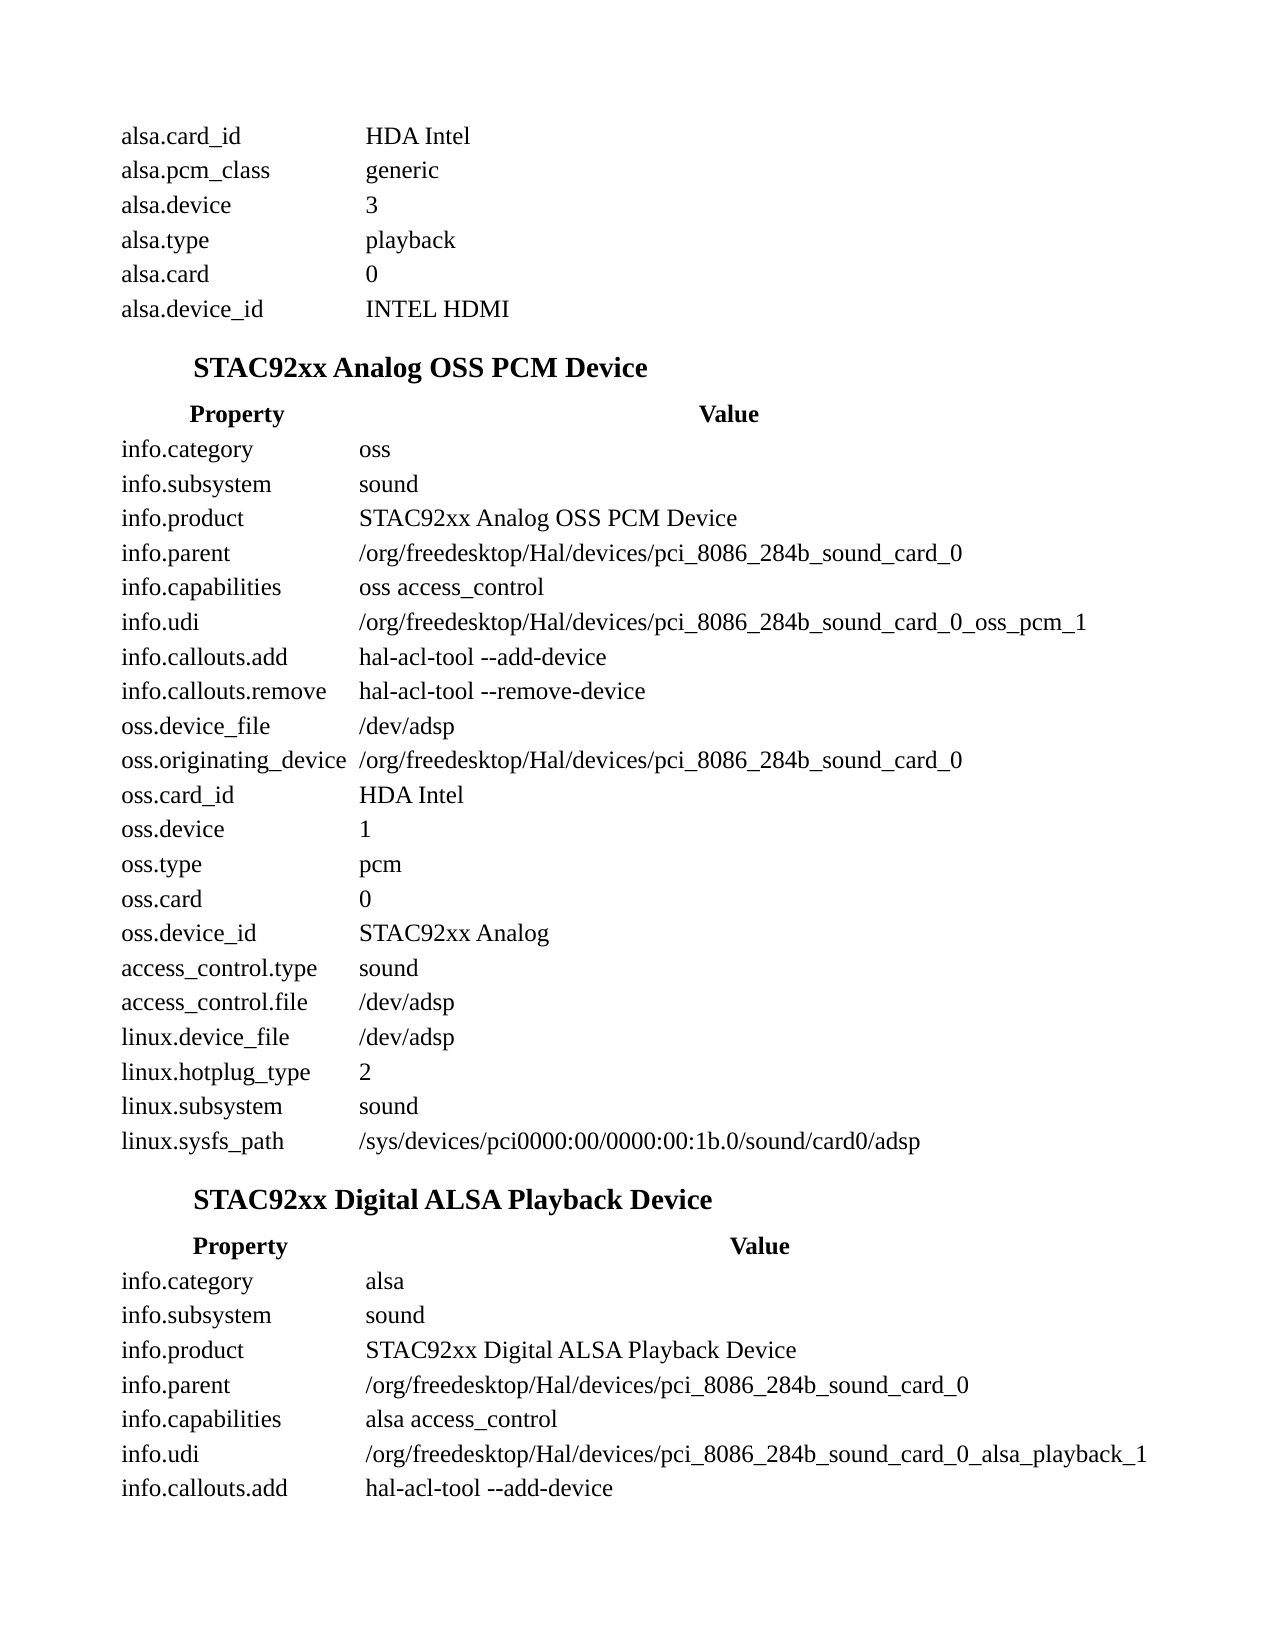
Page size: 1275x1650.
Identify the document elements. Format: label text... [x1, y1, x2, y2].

table_cell oss access_control [356, 570, 1102, 604]
table_cell HDA Intel [363, 118, 1157, 153]
table_cell oss.type [118, 846, 356, 881]
table_cell alsa.pcm_class [118, 153, 362, 187]
table_cell /sys/devices/pci0000:00/0000:00:1b.0/sound/card0/adsp [356, 1123, 1102, 1157]
subtitle STAC92xx Analog OSS PCM Device [118, 351, 1157, 384]
table_header Property [118, 397, 356, 431]
table_cell info.category [118, 431, 356, 466]
table_cell info.category [118, 1263, 362, 1298]
table_cell info.subsystem [118, 1298, 362, 1332]
table_cell linux.subsystem [118, 1088, 356, 1123]
table_cell 2 [356, 1054, 1102, 1088]
table_cell alsa [363, 1263, 1157, 1298]
table_cell generic [363, 153, 1157, 187]
table_cell STAC92xx Analog [356, 915, 1102, 950]
table_cell info.udi [118, 1436, 362, 1471]
table_cell 0 [363, 256, 1157, 291]
table_cell oss.card [118, 881, 356, 915]
table_cell alsa.device_id [118, 291, 362, 326]
table_cell info.udi [118, 604, 356, 639]
table_cell 0 [356, 881, 1102, 915]
table_cell alsa.device [118, 187, 362, 222]
table_cell HDA Intel [356, 777, 1102, 812]
table_cell info.parent [118, 1367, 362, 1401]
table_cell /dev/adsp [356, 1019, 1102, 1054]
table_cell alsa.type [118, 222, 362, 256]
table_cell oss.device_id [118, 915, 356, 950]
table_cell 3 [363, 187, 1157, 222]
table_cell oss.originating_device [118, 743, 356, 777]
table_cell hal-acl-tool --add-device [356, 639, 1102, 673]
table_cell sound [356, 466, 1102, 500]
table_cell info.product [118, 1332, 362, 1367]
table_cell /org/freedesktop/Hal/devices/pci_8086_284b_sound_card_0_oss_pcm_1 [356, 604, 1102, 639]
table_cell /org/freedesktop/Hal/devices/pci_8086_284b_sound_card_0 [356, 743, 1102, 777]
table_cell STAC92xx Digital ALSA Playback Device [363, 1332, 1157, 1367]
table_cell alsa.card [118, 256, 362, 291]
table_cell access_control.file [118, 985, 356, 1019]
table_cell sound [356, 1088, 1102, 1123]
table_cell info.capabilities [118, 1401, 362, 1436]
table_cell info.callouts.add [118, 639, 356, 673]
table_cell 1 [356, 812, 1102, 846]
table_cell access_control.type [118, 950, 356, 984]
table_cell /org/freedesktop/Hal/devices/pci_8086_284b_sound_card_0 [363, 1367, 1157, 1401]
table_header Value [356, 397, 1102, 431]
table_header Property [118, 1229, 362, 1263]
table_cell STAC92xx Analog OSS PCM Device [356, 500, 1102, 535]
table_cell /dev/adsp [356, 708, 1102, 742]
table_cell oss [356, 431, 1102, 466]
table_cell playback [363, 222, 1157, 256]
table_cell linux.device_file [118, 1019, 356, 1054]
table_cell /org/freedesktop/Hal/devices/pci_8086_284b_sound_card_0_alsa_playback_1 [363, 1436, 1157, 1471]
subtitle STAC92xx Digital ALSA Playback Device [118, 1182, 1157, 1216]
table_cell sound [356, 950, 1102, 984]
table_cell oss.card_id [118, 777, 356, 812]
table_cell info.product [118, 500, 356, 535]
table_cell linux.sysfs_path [118, 1123, 356, 1157]
table_cell linux.hotplug_type [118, 1054, 356, 1088]
table_cell hal-acl-tool --add-device [363, 1471, 1157, 1505]
table_cell INTEL HDMI [363, 291, 1157, 326]
table_cell pcm [356, 846, 1102, 881]
table_cell info.callouts.add [118, 1471, 362, 1505]
table_cell sound [363, 1298, 1157, 1332]
table_cell info.subsystem [118, 466, 356, 500]
table_cell info.capabilities [118, 570, 356, 604]
table_cell alsa.card_id [118, 118, 362, 153]
table_cell info.callouts.remove [118, 673, 356, 708]
table_cell /dev/adsp [356, 985, 1102, 1019]
table_cell alsa access_control [363, 1401, 1157, 1436]
table_header Value [363, 1229, 1157, 1263]
table_cell info.parent [118, 535, 356, 569]
table_cell hal-acl-tool --remove-device [356, 673, 1102, 708]
table_cell oss.device_file [118, 708, 356, 742]
table_cell /org/freedesktop/Hal/devices/pci_8086_284b_sound_card_0 [356, 535, 1102, 569]
table_cell oss.device [118, 812, 356, 846]
